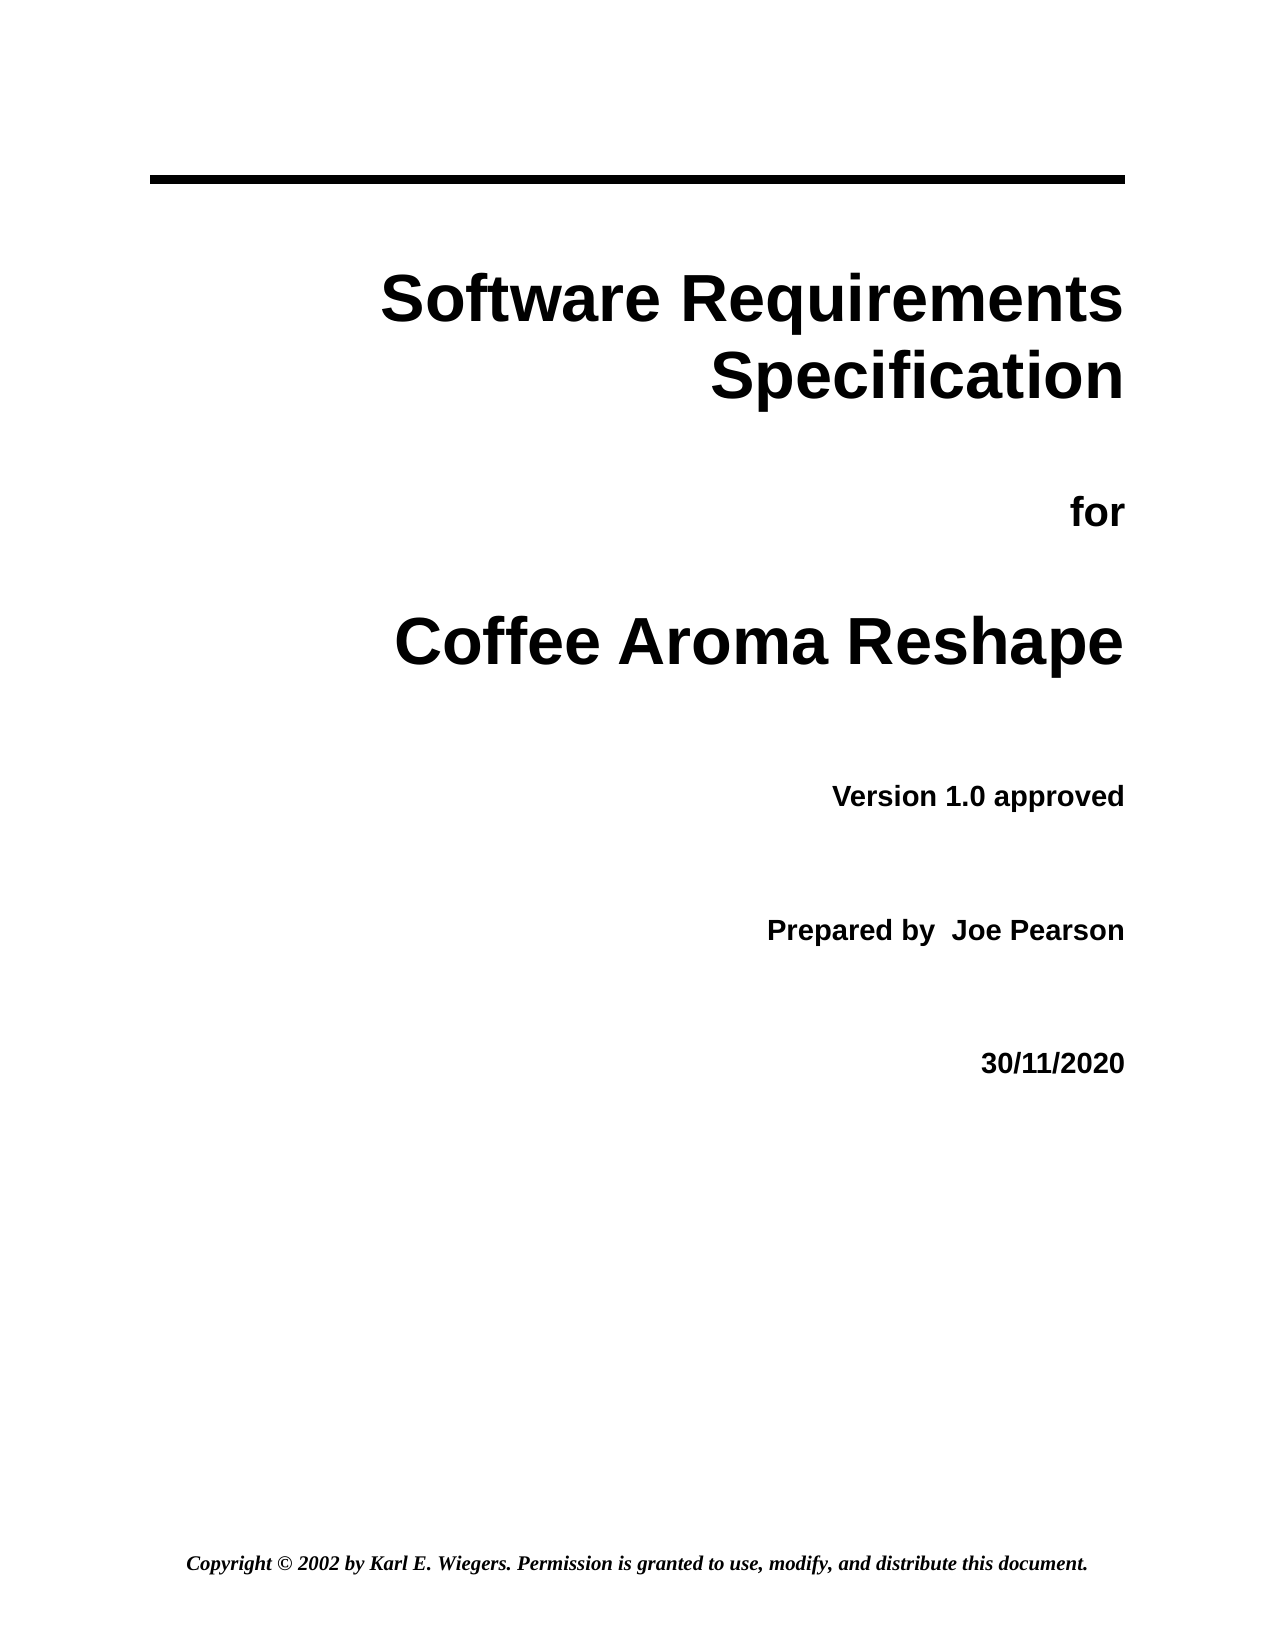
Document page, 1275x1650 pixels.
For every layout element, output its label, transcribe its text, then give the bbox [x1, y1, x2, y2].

text Version 1.0 approved [150, 779, 1125, 812]
subtitle for [150, 488, 1125, 536]
text 30/11/2020 [150, 1046, 1125, 1079]
subtitle Software Requirements Specification [150, 259, 1125, 413]
text Prepared by Joe Pearson [150, 912, 1125, 946]
subtitle Coffee Aroma Reshape [150, 602, 1125, 679]
